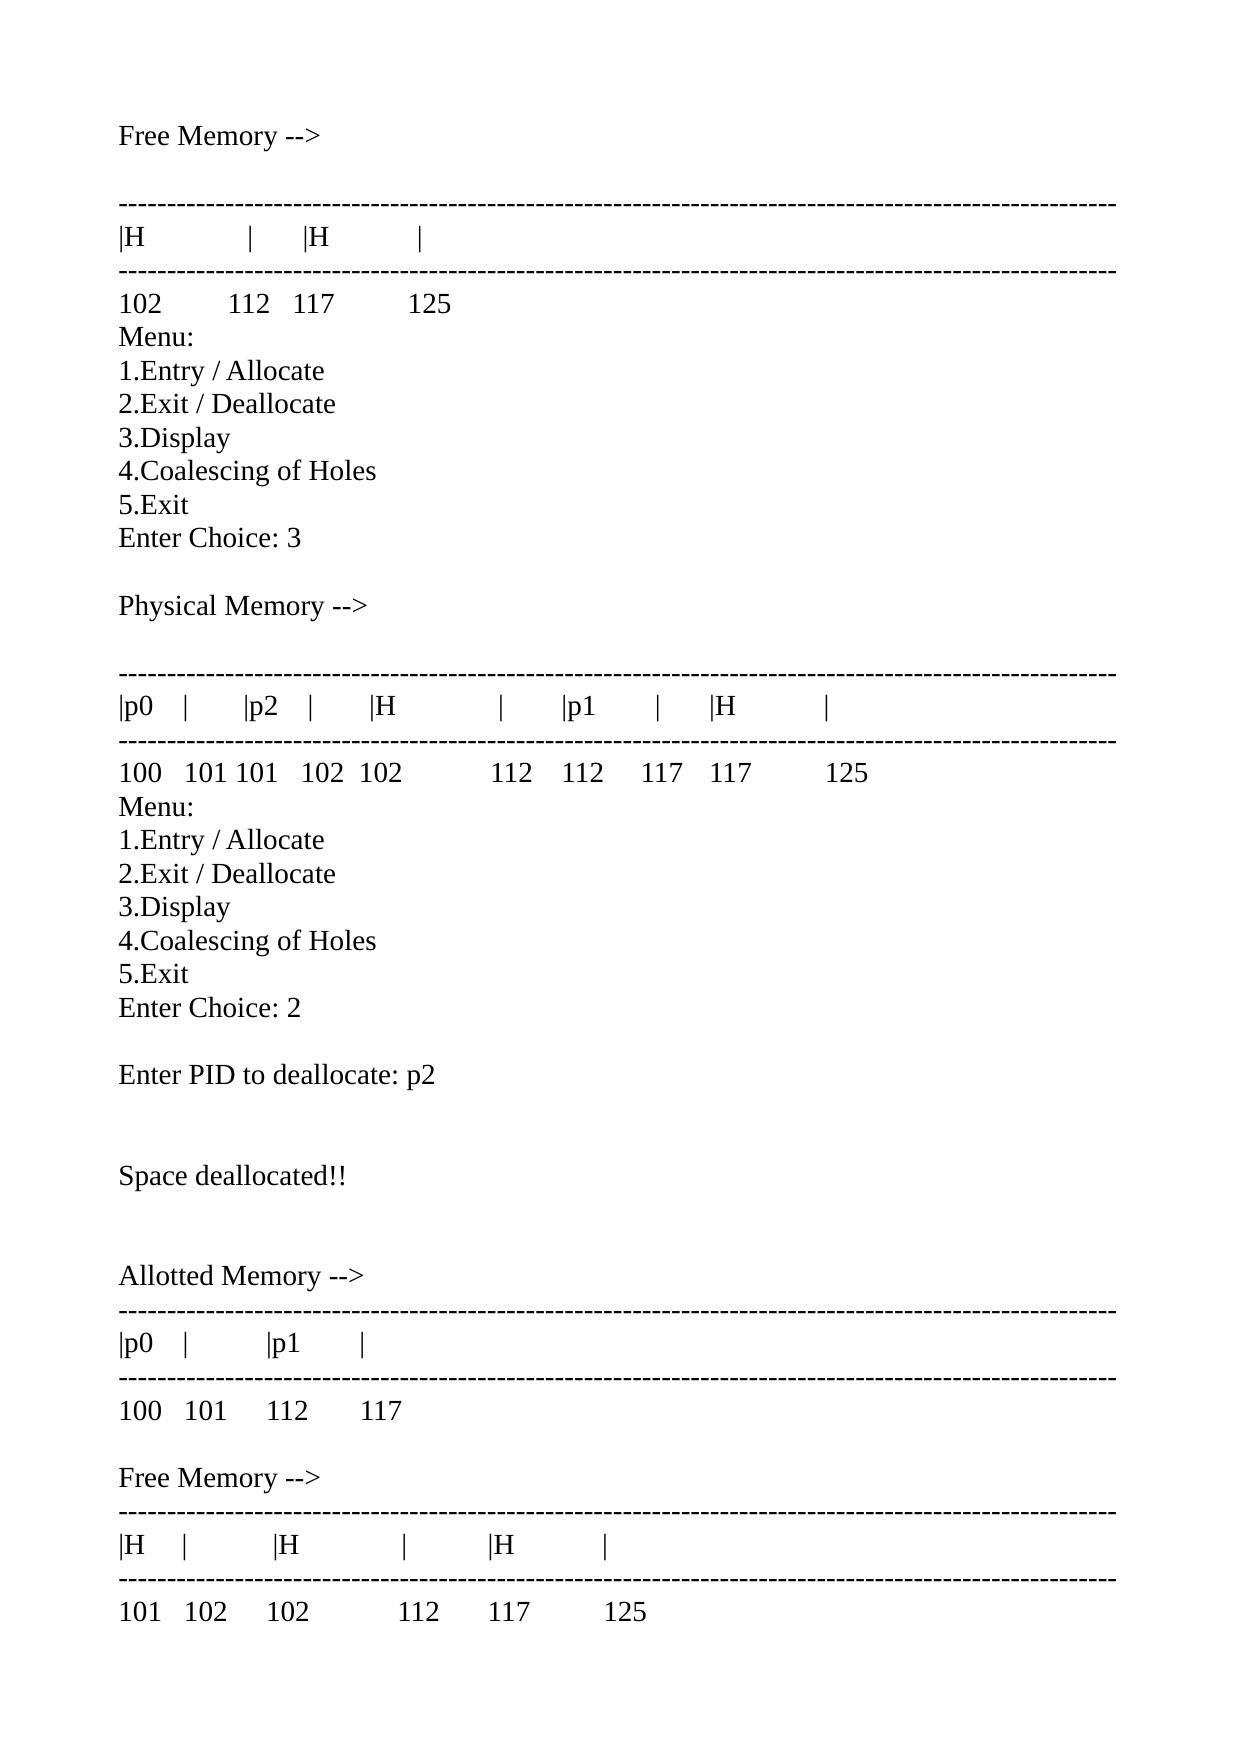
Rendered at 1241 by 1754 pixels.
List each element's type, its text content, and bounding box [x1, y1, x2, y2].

text 1.Entry / Allocate [118, 822, 1122, 856]
text 3.Display [118, 889, 1122, 923]
text Free Memory --> [118, 1460, 1122, 1493]
text ------------------------------------------------------------------------------------------------------- [118, 185, 1122, 219]
text 5.Exit [118, 487, 1122, 521]
text 4.Coalescing of Holes [118, 923, 1122, 957]
text 1.Entry / Allocate [118, 353, 1122, 386]
text Free Memory --> [118, 118, 1122, 152]
text ------------------------------------------------------------------------------------------------------- [118, 1493, 1122, 1527]
text |p0 | |p2 | |H | |p1 | |H | [118, 688, 1122, 722]
text |p0 | |p1 | [118, 1326, 1122, 1359]
text 2.Exit / Deallocate [118, 856, 1122, 889]
text ------------------------------------------------------------------------------------------------------- [118, 252, 1122, 286]
text ------------------------------------------------------------------------------------------------------- [118, 655, 1122, 688]
text 100 101 112 117 [118, 1393, 1122, 1426]
text 4.Coalescing of Holes [118, 453, 1122, 487]
text |H | |H | [118, 219, 1122, 252]
text Enter PID to deallocate: p2 [118, 1057, 1122, 1091]
text 101 102 102 112 117 125 [118, 1594, 1122, 1627]
text Allotted Memory --> [118, 1258, 1122, 1292]
text 2.Exit / Deallocate [118, 386, 1122, 420]
text Physical Memory --> [118, 588, 1122, 621]
text Menu: [118, 319, 1122, 353]
text Space deallocated!! [118, 1158, 1122, 1191]
text 100 101 101 102 102 112 112 117 117 125 [118, 755, 1122, 789]
text ------------------------------------------------------------------------------------------------------- [118, 1359, 1122, 1393]
text 5.Exit [118, 957, 1122, 990]
text 102 112 117 125 [118, 286, 1122, 319]
text |H | |H | |H | [118, 1527, 1122, 1560]
text Enter Choice: 3 [118, 521, 1122, 554]
text ------------------------------------------------------------------------------------------------------- [118, 722, 1122, 755]
text Menu: [118, 789, 1122, 822]
text 3.Display [118, 420, 1122, 453]
text Enter Choice: 2 [118, 990, 1122, 1024]
text ------------------------------------------------------------------------------------------------------- [118, 1560, 1122, 1594]
text ------------------------------------------------------------------------------------------------------- [118, 1292, 1122, 1326]
